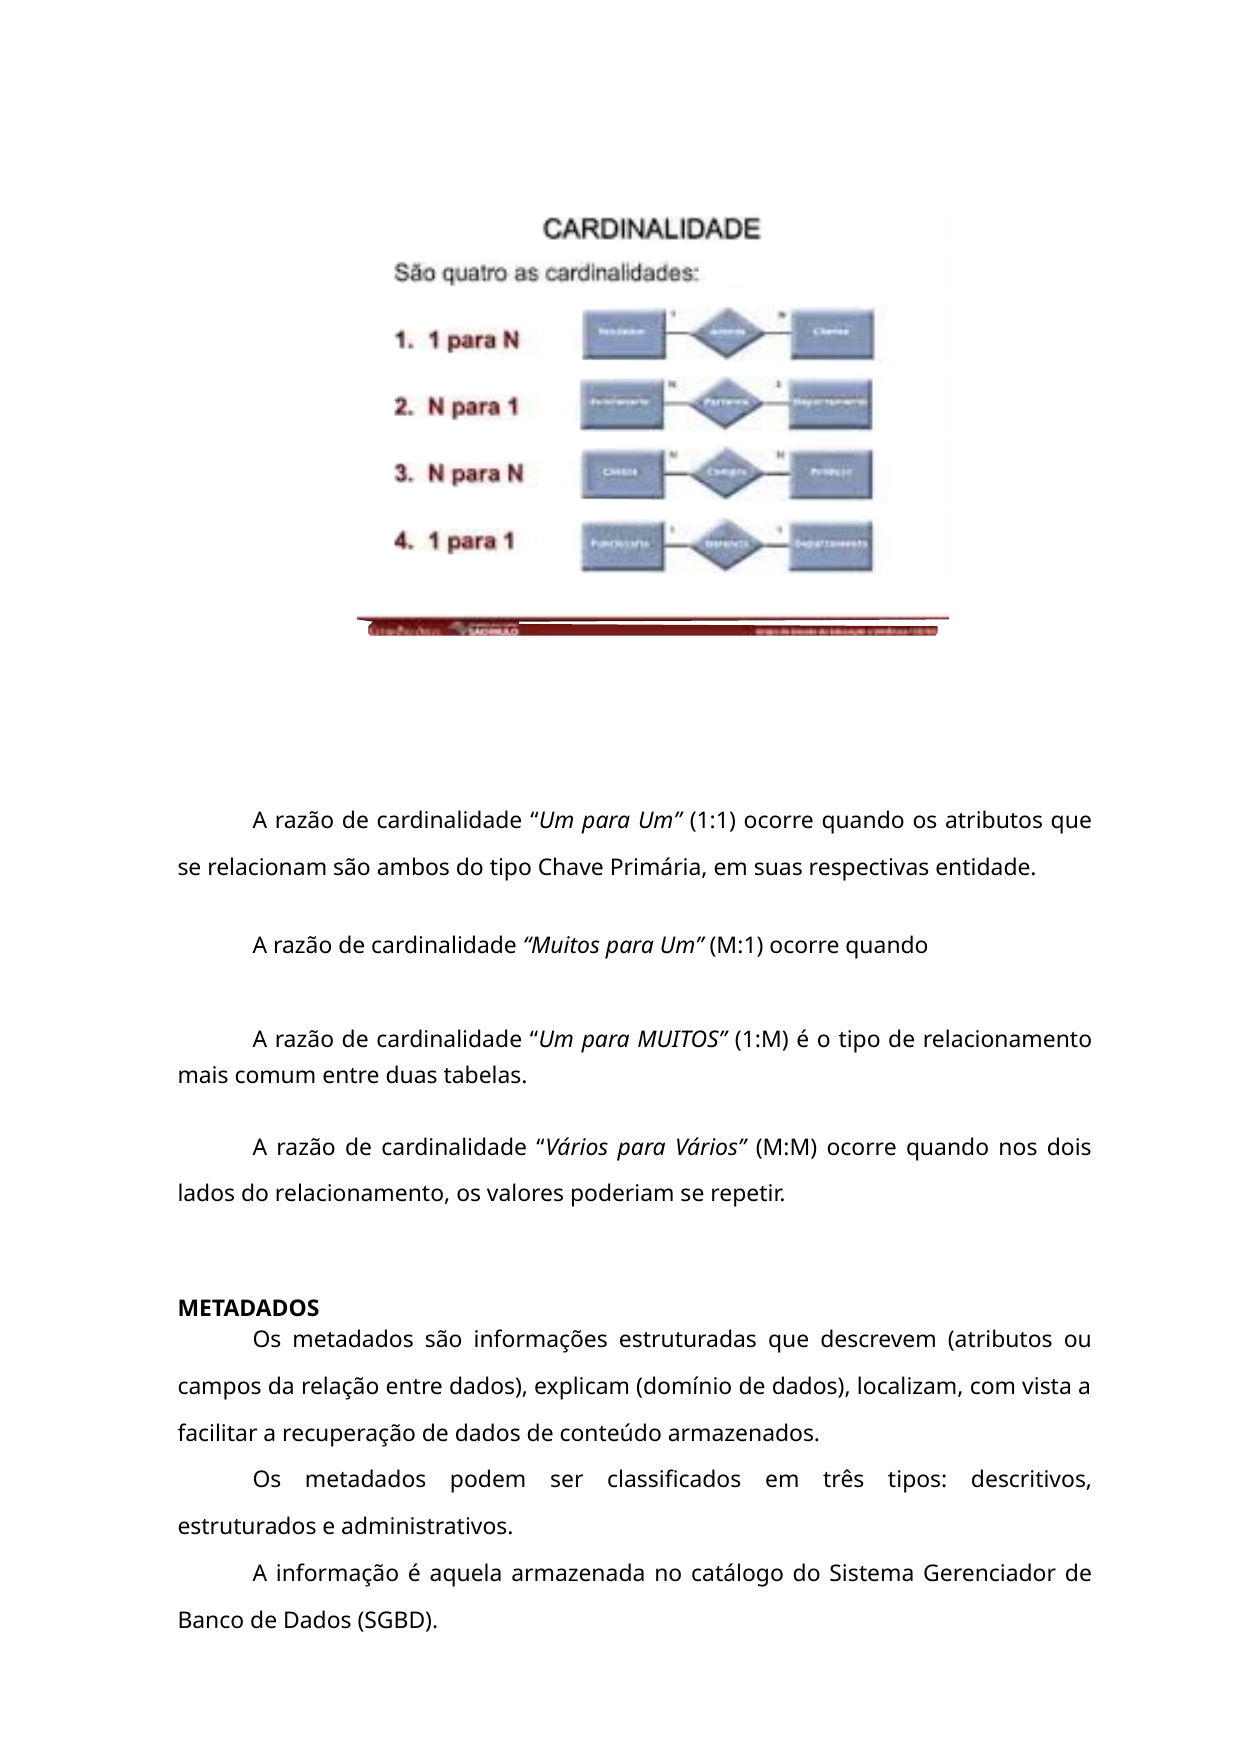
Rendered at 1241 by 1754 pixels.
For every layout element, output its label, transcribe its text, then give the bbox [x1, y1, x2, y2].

text A razão de cardinalidade “Muitos para Um” (M:1) ocorre quando [177, 929, 1092, 960]
text Os metadados são informações estruturadas que descrevem (atributos ou campos da relação entre dados), explicam (domínio de dados), localizam, com vista a facilitar a recuperação de dados de conteúdo armazenados. [177, 1323, 1092, 1448]
text A razão de cardinalidade “Vários para Vários” (M:M) ocorre quando nos dois lados do relacionamento, os valores poderiam se repetir. [177, 1131, 1092, 1209]
text A razão de cardinalidade “Um para MUITOS” (1:M) é o tipo de relacionamento mais comum entre duas tabelas. [177, 1023, 1092, 1090]
text A razão de cardinalidade “Um para Um” (1:1) ocorre quando os atributos que se relacionam são ambos do tipo Chave Primária, em suas respectivas entidade. [177, 804, 1092, 882]
picture [356, 193, 950, 636]
text Os metadados podem ser classificados em três tipos: descritivos, estruturados e administrativos. [177, 1463, 1092, 1541]
text METADADOS [177, 1291, 1092, 1323]
text A informação é aquela armazenada no catálogo do Sistema Gerenciador de Banco de Dados (SGBD). [177, 1557, 1092, 1635]
